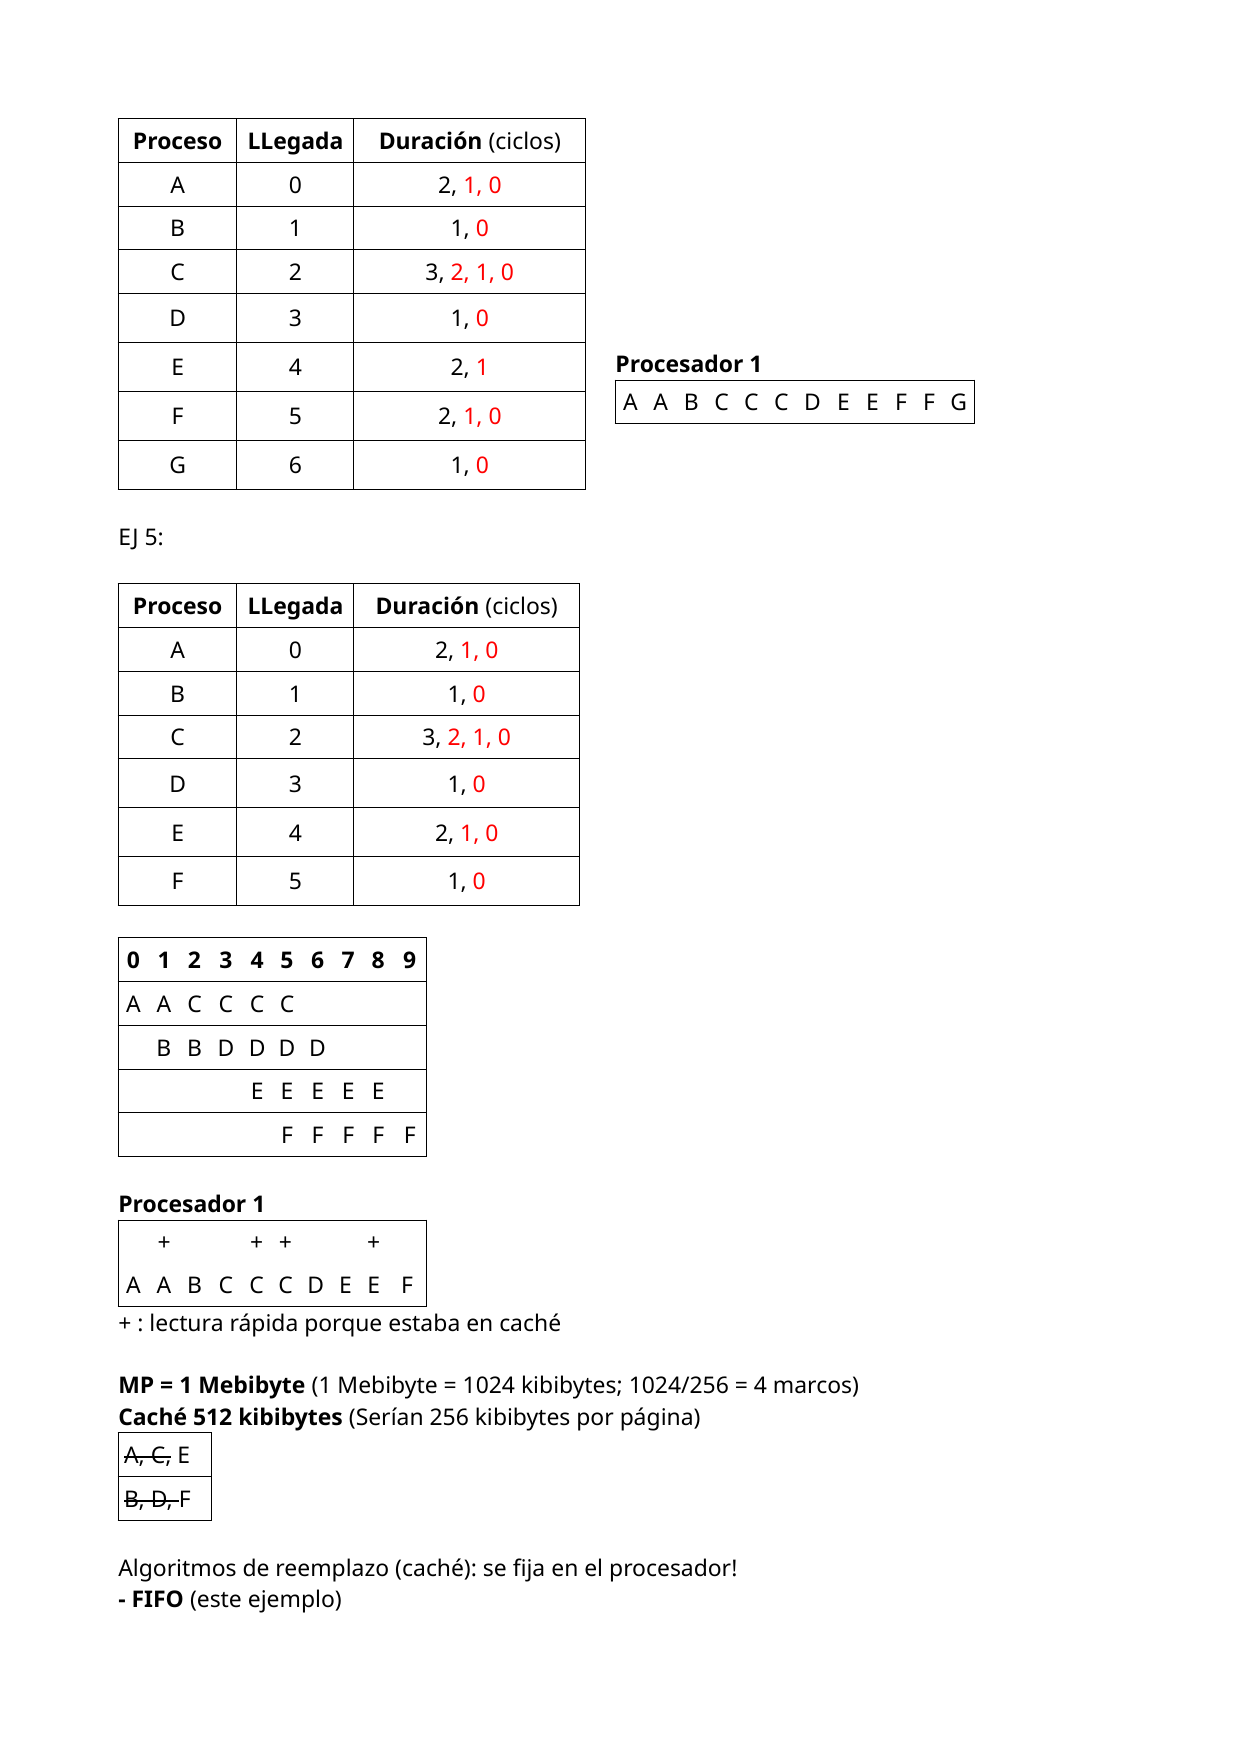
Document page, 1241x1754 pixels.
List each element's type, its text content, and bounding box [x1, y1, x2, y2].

table_cell F [333, 1113, 363, 1156]
table_cell C [271, 1263, 300, 1306]
table_cell [333, 1026, 363, 1068]
text MP = 1 Mebibyte (1 Mebibyte = 1024 kibibytes; 1024/256 = 4 marcos) [118, 1369, 1122, 1401]
table_cell [119, 1026, 148, 1068]
table_cell [179, 1070, 209, 1112]
table_cell 1, 0 [354, 441, 585, 488]
table_cell F [119, 392, 236, 440]
table_cell F [363, 1113, 393, 1156]
table_cell E [119, 343, 236, 391]
table_cell [333, 982, 363, 1025]
table_cell 1, 0 [354, 759, 579, 807]
table_cell [148, 1070, 179, 1112]
table_cell E [331, 1263, 359, 1306]
table_header [179, 1221, 209, 1263]
table_cell 3 [237, 759, 353, 807]
table_cell F [119, 857, 236, 905]
table_cell 2 [237, 250, 353, 293]
text + : lectura rápida porque estaba en caché [118, 1307, 1122, 1338]
table_cell C [179, 982, 209, 1025]
table_cell B [148, 1026, 179, 1068]
table_cell D [119, 759, 236, 807]
table_header 7 [333, 938, 363, 981]
table_cell 1 [237, 207, 353, 249]
table_cell C [119, 250, 236, 293]
table_header [300, 1221, 331, 1263]
table_cell E [302, 1070, 333, 1112]
table_header 9 [393, 938, 426, 981]
table_cell [302, 982, 333, 1025]
table_header Duración (ciclos) [354, 119, 585, 162]
table_cell 1 [237, 672, 353, 714]
table_header [209, 1221, 242, 1263]
table_cell 5 [237, 392, 353, 440]
table_header 0 [119, 938, 148, 981]
table_cell 2, 1, 0 [354, 392, 585, 440]
table_header 3 [209, 938, 242, 981]
table_cell 2, 1 [354, 343, 585, 391]
table_cell 2 [237, 716, 353, 758]
table_cell 1, 0 [354, 207, 585, 249]
table_cell 6 [237, 441, 353, 488]
table_header B [675, 381, 706, 423]
table_cell [393, 982, 426, 1025]
table_header [331, 1221, 359, 1263]
table_cell 2, 1, 0 [354, 808, 579, 856]
table_header + [242, 1221, 271, 1263]
table_header F [887, 381, 915, 423]
table_header C [736, 381, 766, 423]
table_cell B [179, 1026, 209, 1068]
table_header 2 [179, 938, 209, 981]
table_cell A [148, 1263, 179, 1306]
table_cell E [363, 1070, 393, 1112]
table_header 4 [242, 938, 272, 981]
table_cell E [242, 1070, 272, 1112]
table_cell D [302, 1026, 333, 1068]
table_cell G [119, 441, 236, 488]
table_header [388, 1221, 426, 1263]
table_header A, C, E [119, 1433, 211, 1476]
table_cell [209, 1070, 242, 1112]
text Algoritmos de reemplazo (caché): se fija en el procesador! [118, 1552, 1122, 1583]
table_header 8 [363, 938, 393, 981]
table_cell 4 [237, 808, 353, 856]
table_header Duración (ciclos) [354, 584, 579, 627]
table_header E [829, 381, 858, 423]
table_header C [706, 381, 736, 423]
table_cell D [242, 1026, 272, 1068]
table_header LLegada [237, 119, 353, 162]
table_header C [766, 381, 796, 423]
table_cell C [119, 716, 236, 758]
table_header F [915, 381, 943, 423]
table_cell B [179, 1263, 209, 1306]
table_cell 3, 2, 1, 0 [354, 250, 585, 293]
table_cell 3 [237, 294, 353, 342]
text Procesador 1 [118, 1188, 1122, 1219]
table_cell C [242, 1263, 271, 1306]
table_cell [363, 1026, 393, 1068]
table_header + [148, 1221, 179, 1263]
table_header E [858, 381, 887, 423]
table_cell 2, 1, 0 [354, 628, 579, 671]
table_header Proceso [119, 584, 236, 627]
table_header Proceso [119, 119, 236, 162]
table_cell E [272, 1070, 302, 1112]
table_cell 0 [237, 163, 353, 206]
table_cell D [300, 1263, 331, 1306]
table_cell C [242, 982, 272, 1025]
table_cell B [119, 672, 236, 714]
table_header 5 [272, 938, 302, 981]
table_cell A [119, 982, 148, 1025]
table_cell F [388, 1263, 426, 1306]
table_cell [119, 1113, 148, 1156]
table_cell E [359, 1263, 387, 1306]
table_cell [179, 1113, 209, 1156]
table_header A [645, 381, 675, 423]
table_cell D [209, 1026, 242, 1068]
table_cell 1, 0 [354, 672, 579, 714]
text Caché 512 kibibytes (Serían 256 kibibytes por página) [118, 1401, 1122, 1432]
table_header [119, 1221, 148, 1263]
table_header + [359, 1221, 387, 1263]
table_cell 2, 1, 0 [354, 163, 585, 206]
table_cell D [272, 1026, 302, 1068]
table_cell 1, 0 [354, 294, 585, 342]
table_header LLegada [237, 584, 353, 627]
table_cell C [209, 1263, 242, 1306]
table_cell F [393, 1113, 426, 1156]
table_cell A [119, 163, 236, 206]
table_header 1 [148, 938, 179, 981]
table_cell [242, 1113, 272, 1156]
table_header Proceso [606, 339, 994, 482]
table_cell 3, 2, 1, 0 [354, 716, 579, 758]
table_cell [393, 1070, 426, 1112]
table_cell [148, 1113, 179, 1156]
table_header G [943, 381, 974, 423]
table_cell E [333, 1070, 363, 1112]
table_cell F [302, 1113, 333, 1156]
table_cell B, D, F [119, 1477, 211, 1519]
table_header 6 [302, 938, 333, 981]
table_header A [616, 381, 645, 423]
text - FIFO (este ejemplo) [118, 1583, 1122, 1614]
table_cell 5 [237, 857, 353, 905]
table_header D [796, 381, 829, 423]
table_cell 4 [237, 343, 353, 391]
table_cell E [119, 808, 236, 856]
table_cell 0 [237, 628, 353, 671]
table_cell C [272, 982, 302, 1025]
table_cell F [272, 1113, 302, 1156]
text EJ 5: [118, 521, 1122, 552]
table_cell [209, 1113, 242, 1156]
table_cell A [119, 628, 236, 671]
table_cell D [119, 294, 236, 342]
table_cell A [148, 982, 179, 1025]
table_cell C [209, 982, 242, 1025]
table_header + [271, 1221, 300, 1263]
table_cell B [119, 207, 236, 249]
table_cell 1, 0 [354, 857, 579, 905]
table_cell A [119, 1263, 148, 1306]
table_cell [363, 982, 393, 1025]
table_cell [119, 1070, 148, 1112]
table_cell [393, 1026, 426, 1068]
